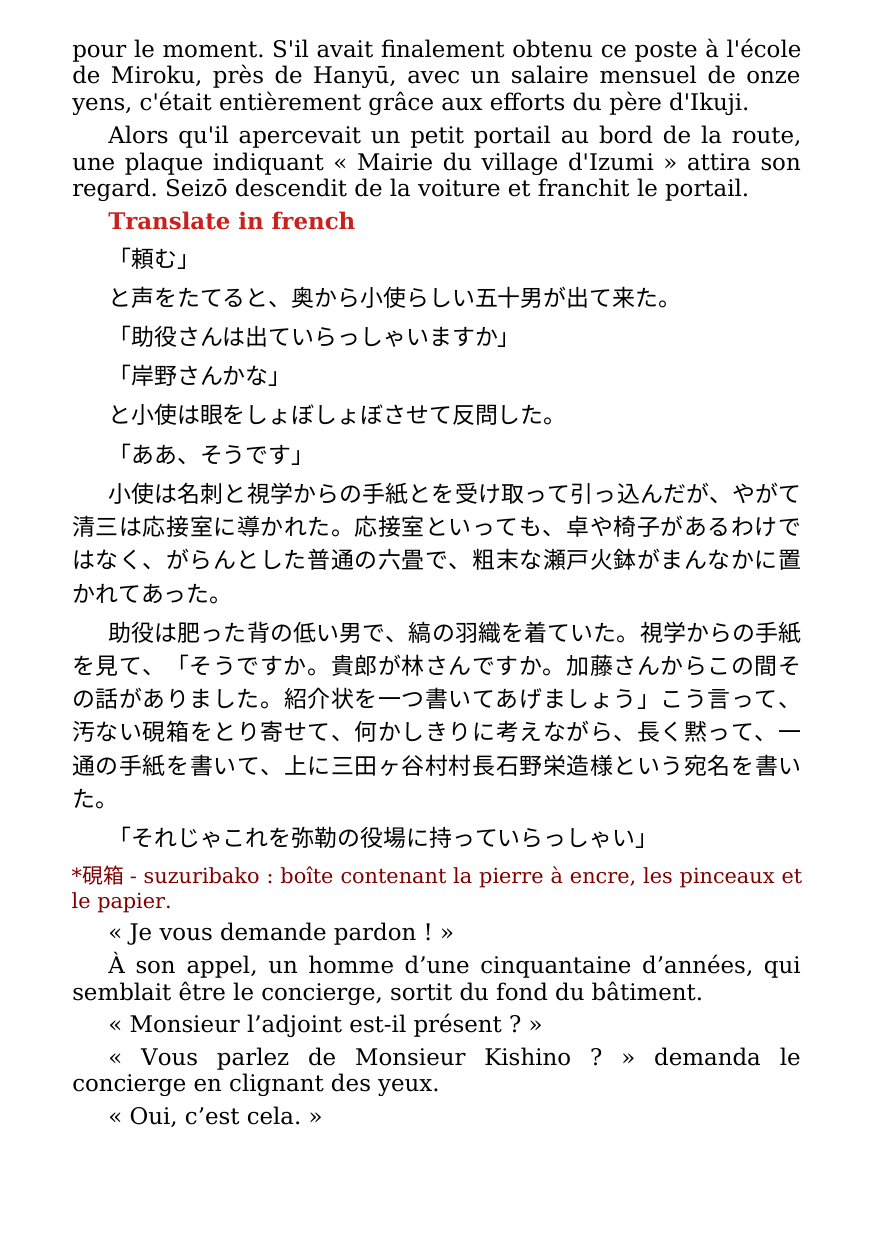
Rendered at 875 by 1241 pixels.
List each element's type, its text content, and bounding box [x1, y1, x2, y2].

text À son appel, un homme d’une cinquantaine d’années, qui semblait être le concierge, sortit du fond du bâtiment. [72, 952, 802, 1005]
text 「ああ、そうです」 [72, 437, 802, 470]
text と小使は眼をしょぼしょぼさせて反問した。 [72, 397, 802, 431]
text « Monsieur l’adjoint est-il présent ? » [72, 1011, 802, 1038]
text 「それじゃこれを弥勒の役場に持っていらっしゃい」 [72, 820, 802, 853]
text Translate in french [72, 208, 802, 235]
text と声をたてると、奥から小使らしい五十男が出て来た。 [72, 280, 802, 313]
text « Je vous demande pardon ! » [72, 919, 802, 946]
text *硯箱 - suzuribako : boîte contenant la pierre à encre, les pinceaux et le papier. [71, 859, 803, 913]
text « Oui, c’est cela. » [72, 1103, 802, 1130]
text 「助役さんは出ていらっしゃいますか」 [72, 319, 802, 352]
text « Vous parlez de Monsieur Kishino ? » demanda le concierge en clignant des yeux. [72, 1044, 802, 1097]
text pour le moment. S'il avait finalement obtenu ce poste à l'école de Miroku, près de Hanyū, avec un salaire mensuel de onze yens, c'était entièrement grâce aux efforts du père d'Ikuji. [72, 36, 802, 116]
text Alors qu'il apercevait un petit portail au bord de la route, une plaque indiquant « Mairie du village d'Izumi » attira son regard. Seizō descendit de la voiture et franchit le portail. [72, 122, 802, 202]
text 「頼む」 [72, 241, 802, 274]
text 「岸野さんかな」 [72, 358, 802, 391]
text 小使は名刺と視学からの手紙とを受け取って引っ込んだが、やがて清三は応接室に導かれた。応接室といっても、卓や椅子があるわけではなく、がらんとした普通の六畳で、粗末な瀬戸火鉢がまんなかに置かれてあった。 [72, 476, 802, 609]
text 助役は肥った背の低い男で、縞の羽織を着ていた。視学からの手紙を見て、「そうですか。貴郎が林さんですか。加藤さんからこの間その話がありました。紹介状を一つ書いてあげましょう」こう言って、汚ない硯箱をとり寄せて、何かしきりに考えながら、長く黙って、一通の手紙を書いて、上に三田ヶ谷村村長石野栄造様という宛名を書いた。 [72, 614, 802, 814]
